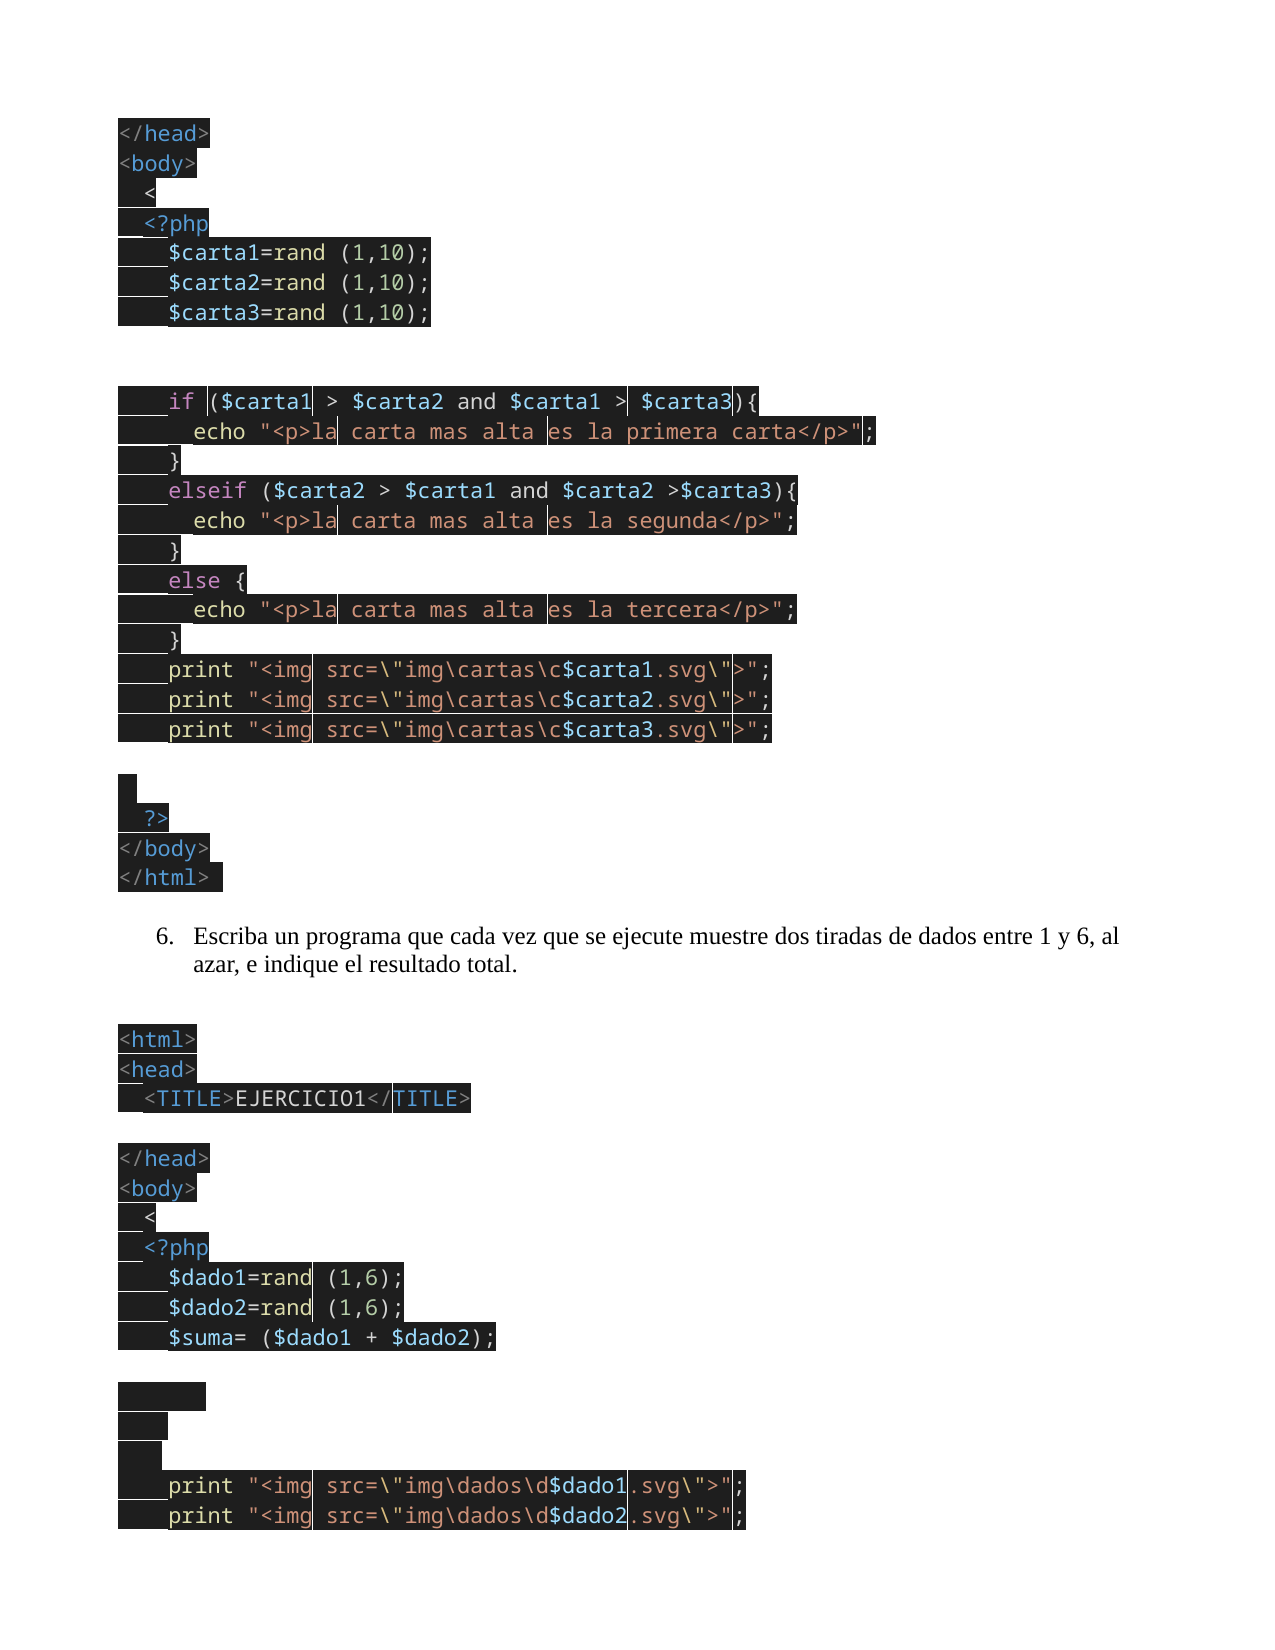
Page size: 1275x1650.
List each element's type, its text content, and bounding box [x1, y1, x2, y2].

text print "<img src=\"img\dados\d$dado1.svg\">"; [118, 1470, 1157, 1500]
text <html> [118, 1024, 1157, 1053]
text </html> [118, 862, 1157, 892]
text < [118, 1202, 1157, 1232]
text echo "<p>la carta mas alta es la tercera</p>"; [118, 594, 1157, 624]
text print "<img src=\"img\cartas\c$carta2.svg\">"; [118, 684, 1157, 713]
text } [118, 535, 1157, 564]
text <head> [118, 1053, 1157, 1083]
text print "<img src=\"img\cartas\c$carta1.svg\">"; [118, 654, 1157, 684]
text } [118, 624, 1157, 654]
text </body> [118, 832, 1157, 862]
text </head> [118, 1143, 1157, 1173]
text } [118, 445, 1157, 475]
text ?> [118, 803, 1157, 832]
list Escriba un programa que cada vez que se ejecute muestre dos tiradas de dados entre 1 y 6, al azar, e indique el resultado total. [156, 921, 1157, 978]
text else { [118, 564, 1157, 594]
text <?php [118, 207, 1157, 237]
text < [118, 178, 1157, 207]
text echo "<p>la carta mas alta es la segunda</p>"; [118, 505, 1157, 535]
text </head> [118, 118, 1157, 148]
text print "<img src=\"img\dados\d$dado2.svg\">"; [118, 1500, 1157, 1530]
text <body> [118, 148, 1157, 178]
text echo "<p>la carta mas alta es la primera carta</p>"; [118, 416, 1157, 445]
text $carta2=rand (1,10); [118, 267, 1157, 297]
text elseif ($carta2 > $carta1 and $carta2 >$carta3){ [118, 475, 1157, 505]
text $dado2=rand (1,6); [118, 1292, 1157, 1322]
text print "<img src=\"img\cartas\c$carta3.svg\">"; [118, 713, 1157, 743]
text $carta1=rand (1,10); [118, 237, 1157, 267]
text $suma= ($dado1 + $dado2); [118, 1322, 1157, 1351]
text if ($carta1 > $carta2 and $carta1 > $carta3){ [118, 386, 1157, 416]
text <?php [118, 1232, 1157, 1262]
text $carta3=rand (1,10); [118, 297, 1157, 327]
text <body> [118, 1173, 1157, 1202]
text $dado1=rand (1,6); [118, 1262, 1157, 1292]
text <TITLE>EJERCICIO1</TITLE> [118, 1083, 1157, 1113]
